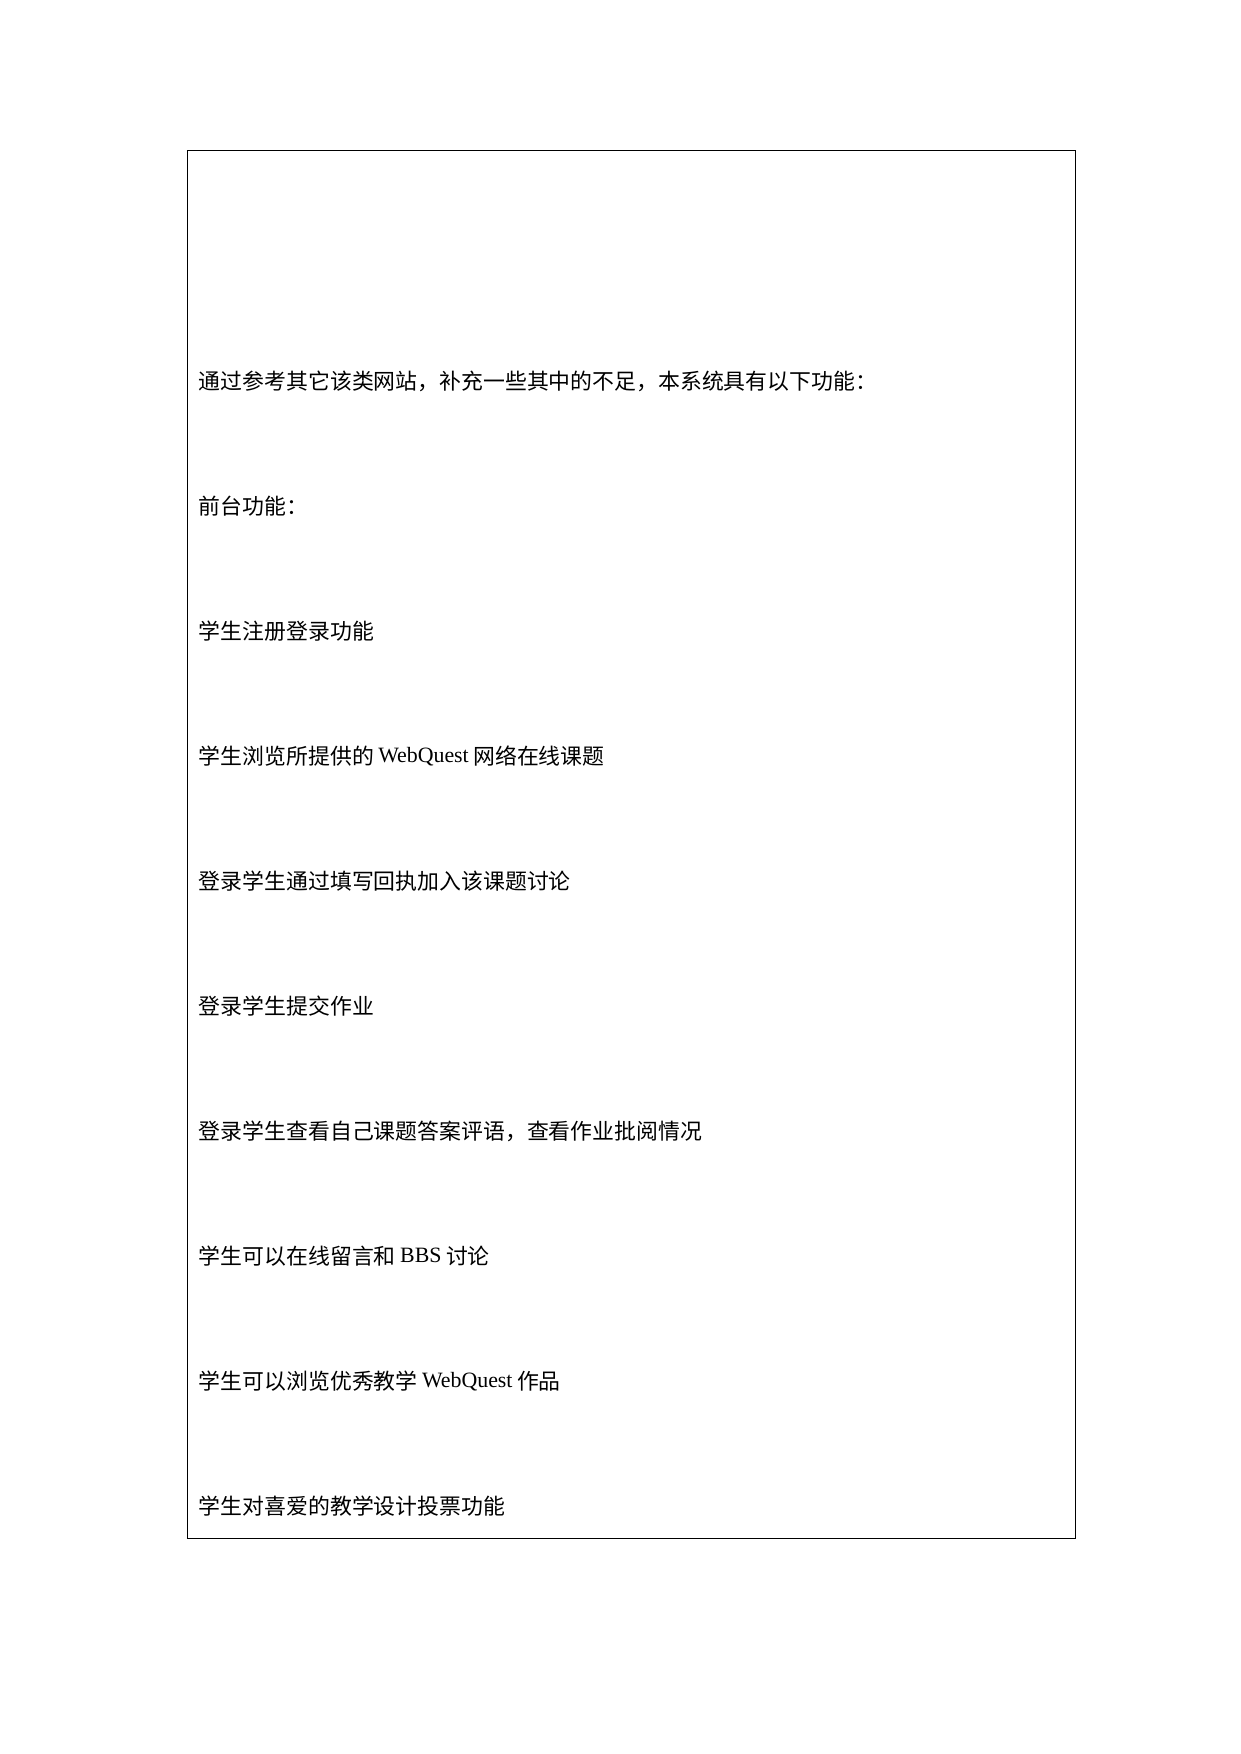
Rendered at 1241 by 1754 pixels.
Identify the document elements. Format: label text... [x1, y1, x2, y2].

table_header 1．研究目标、研究内容和拟解决的关键问题 一、研究目标和内容 人们已进入21世纪，社会的转型、科技的发展对教师的素质提出了更高的要求，以前的“教书匠”已不能适应社会的发展、教育的要求，当今促进教师的专业化发展是对教师教育提出的新要求。提高教师的专业化水平，通过计算机技术的手段开发基于网络的WebQuest的网络主题探究平台，可以有效的提高师生之间的交流，加强学生自主学习的能动性，文章主要的研究有： 1、结合WebQuest网络主题研究平台，根据自己的教师经验，设计出该平台系统的架构。 2、在系统设计中，采用UML建模技术对系统进行建模分析，通过用例图画出系统中的主要用例关系，通过静态建模（E-R）图得到系统中实体与实体之间的联系，最终将系统进行模块划分，对每一个模块又进行动态建模，画出相应的时序图等。 3、本系统最终决定采用LAMP（Linux+Apache+MYSQL+PHP）技术进行设计和开发，并使用Dreamweaver和notepad编辑工具实现制作。 4、网站设计页面美观大方、个性化，功能全面，操作简单 通过参考其它该类网站，补充一些其中的不足，本系统具有以下功能： 前台功能： 学生注册登录功能 学生浏览所提供的WebQuest网络在线课题 登录学生通过填写回执加入该课题讨论 登录学生提交作业 登录学生查看自己课题答案评语，查看作业批阅情况 学生可以在线留言和BBS讨论 学生可以浏览优秀教学WebQuest作品 学生对喜爱的教学设计投票功能 实现根据关键字搜索相应课题功能 后台功能： 教师管理学生功能，对学生进行锁定和注册成功 教师提出参与投票的课题功能 教师选择自己课题参与学生的功能，并具有写评语等功能 教师批阅作业功能 教师置顶优秀作品功能 教师对BBS和留言板修改功能 拟解决的关键问题： 二、拟解决的关键问题 实现教师和学生的双向选择，学生可以选择自己感兴趣的课程，教师也可以选择自己希望的学生 对喜爱课程进行投票，可以反映出什么样的课题最受学生欢迎 加入学生讨论BBS模板，可以在线与教师和学生互动 选择优秀作品，可以给学生展示如何成为一个好的WebQuest网络学习模板 在线作业提交，可以教师给学生课外布置作业，并且根据该作业，教师对学生的掌握情况具有一定的了解，以达到师生密切交流 2．拟采取的研究方法、技术路线、实验方案及可行性分析 本WebQuest网络主题探究平台对页面进行了设计与美工。前台页面利用有别于传统的HTML网页设计语言中的表格（Table）定位方式，而采用网页页面内容与表现相分离的DIV+CSS的网页布局方法。通过DIV标签对网页进行层次划分，再利用CSS叠样式表来用于定义HTML元素的显示形式。由于Javascript程序是纯文本的，且不需要编译，所以任何纯文本的编辑器都可以编辑Javascript文件，因此这里选择Javascript来进行一些动态效果的添加，例如动态图片切换，图片的放大缩小等更丰富的显示功能。利用Ajax进行局部刷新实现快速关键字搜索功能。LAMP（Linux+Apache+Mysql+PHP）一组常被用来搭建动态网站,这里通过PHP+MySQL进行整体系统的编码实现，这里通过将PHP代码嵌入到HTML文档中，这种方式开发更简单，便捷。 LAMP（Linux-Apache-MySQL-PHP）网站架构是目前国际流行的Web框架，该框架包括：Linux操作系统，Apache网络服务器，MySQL数据库，Perl、PHP或者Python编程语言，所有组成产品均是开源软件，是国际上成熟的架构框架，很多流行的商业应用都是采取这个架构，和Java/J2EE架构相比，LAMP具有Web资源丰富、轻量、快速开发等特点，微软的.NET架构相比，LAMP具有通用、跨平台、高性能、低价格的优势，因此LAMP无论是性能、质量还是价格都是构建网站的首选平台。因此本系统决定采用LAMP技术来进行系统设计与开发。系统准备具有前后台功能，并且对不同操作人员设置不同的操作权限。用户管理员可以对学生的注册信息等功能进行管理并且对留言板等进行管理，教师管理员可以进行新的网络题目的发布，选取优秀的作品进行演示，给学生作业评阅，发布课件，视频，提出新的投票意向等功能。前台学生用户，可以进行注册登录，搜索关键字网络主题，参加网络议题，提交作业，浏览视频，留言，对喜爱课程进行投票功能等。根据目前学校等机构对此类型系统的大量需求，以及目前的基于B/S架构系统的大量开发成功案例，因此本系统的实现是可行的。 [188, 151, 1075, 1538]
